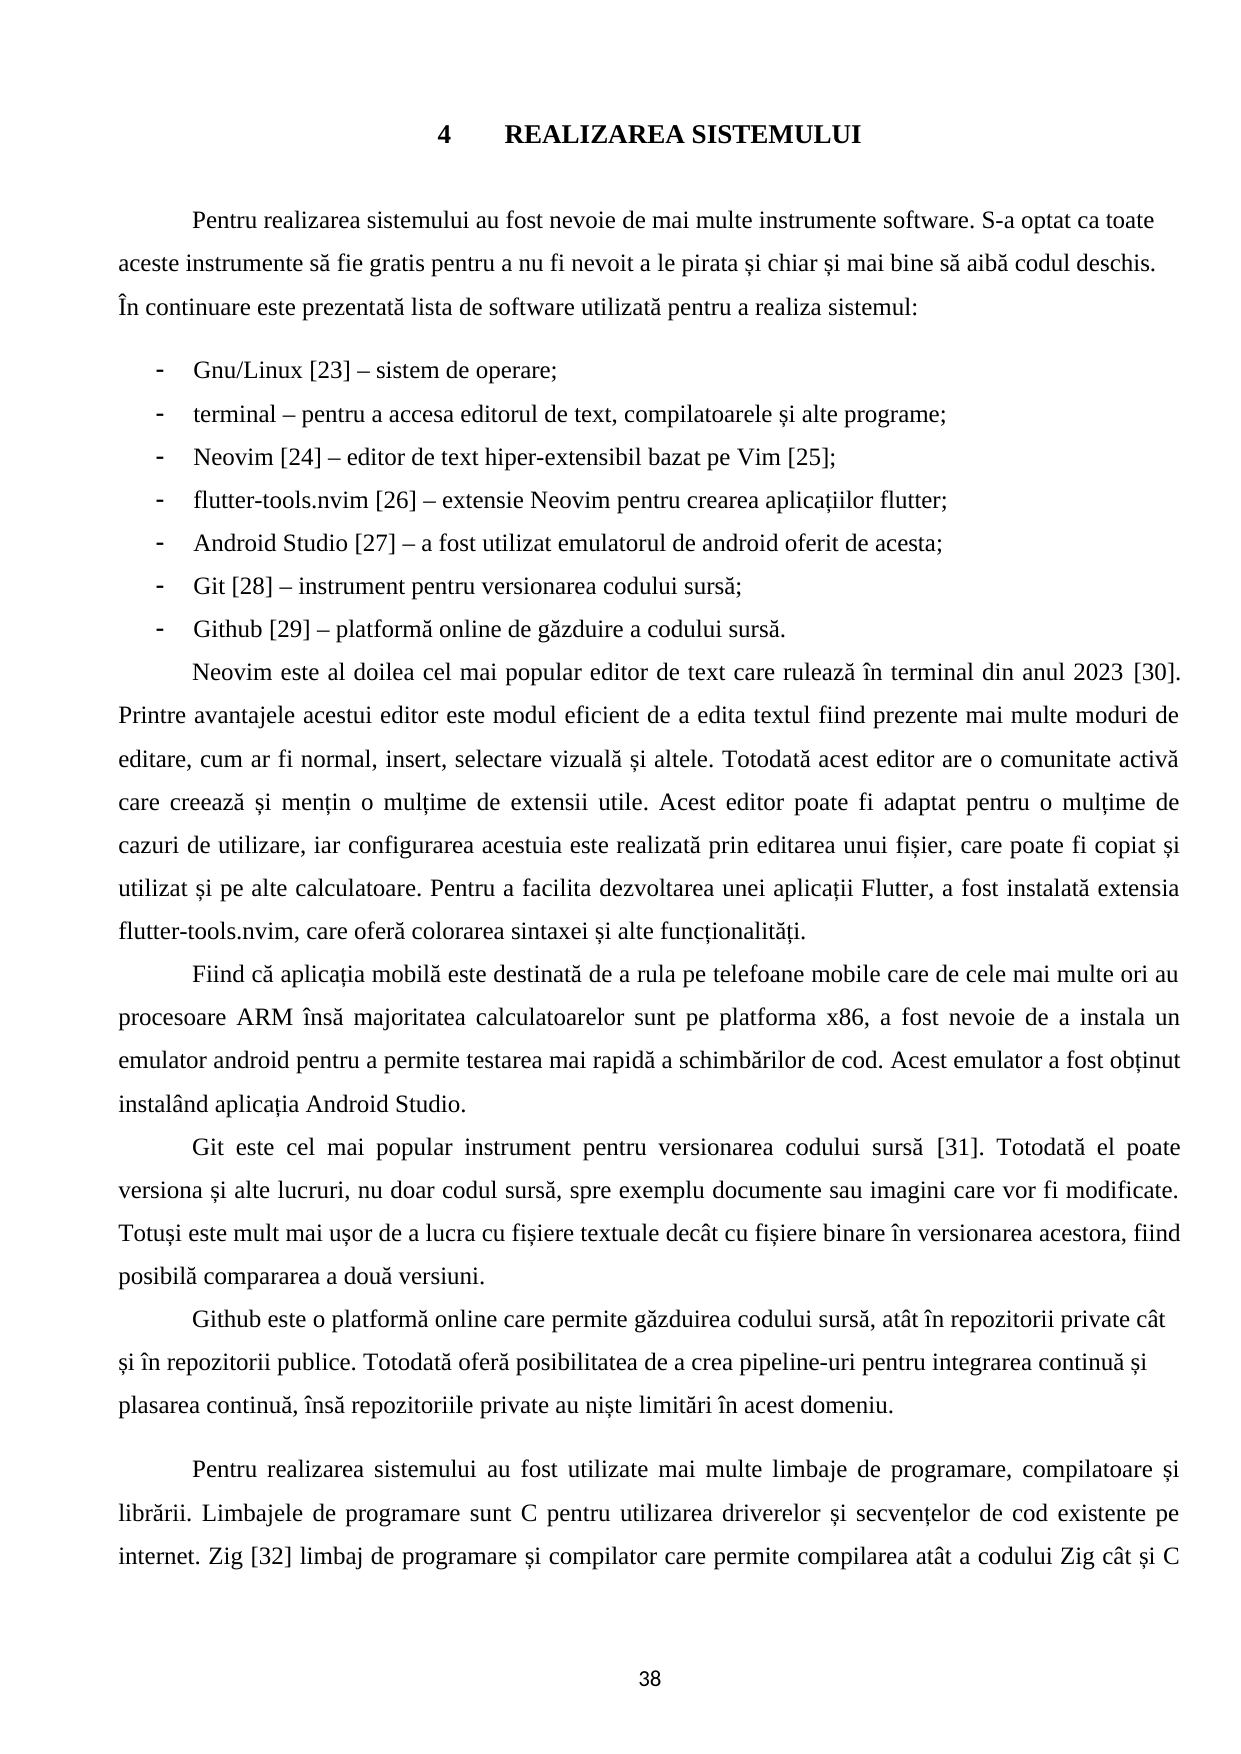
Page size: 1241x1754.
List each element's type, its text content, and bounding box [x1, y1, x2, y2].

subtitle REALIZAREA SISTEMULUI [118, 118, 1181, 149]
text Github este o platformă online care permite găzduirea codului sursă, atât în repozitorii private cât și în repozitorii publice. Totodată oferă posibilitatea de a crea pipeline-uri pentru integrarea continuă și plasarea continuă, însă repozitoriile private au niște limitări în acest domeniu. [118, 1304, 1181, 1419]
list Git [28] – instrument pentru versionarea codului sursă; [156, 571, 1181, 600]
text Neovim este al doilea cel mai popular editor de text care rulează în terminal din anul 2023 [30]. Printre avantajele acestui editor este modul eficient de a edita textul fiind prezente mai multe moduri de editare, cum ar fi normal, insert, selectare vizuală și altele. Totodată acest editor are o comunitate activă care creează și mențin o mulțime de extensii utile. Acest editor poate fi adaptat pentru o mulțime de cazuri de utilizare, iar configurarea acestuia este realizată prin editarea unui fișier, care poate fi copiat și utilizat și pe alte calculatoare. Pentru a facilita dezvoltarea unei aplicații Flutter, a fost instalată extensia flutter-tools.nvim, care oferă colorarea sintaxei și alte funcționalități. [118, 657, 1181, 945]
text Fiind că aplicația mobilă este destinată de a rula pe telefoane mobile care de cele mai multe ori au procesoare ARM însă majoritatea calculatoarelor sunt pe platforma x86, a fost nevoie de a instala un emulator android pentru a permite testarea mai rapidă a schimbărilor de cod. Acest emulator a fost obținut instalând aplicația Android Studio. [118, 959, 1181, 1117]
text Pentru realizarea sistemului au fost utilizate mai multe limbaje de programare, compilatoare și librării. Limbajele de programare sunt C pentru utilizarea driverelor și secvențelor de cod existente pe internet. Zig [32] limbaj de programare și compilator care permite compilarea atât a codului Zig cât și C [118, 1454, 1181, 1569]
list Gnu/Linux [23] – sistem de operare; [156, 356, 1181, 384]
list Android Studio [27] – a fost utilizat emulatorul de android oferit de acesta; [156, 528, 1181, 557]
list Neovim [24] – editor de text hiper-extensibil bazat pe Vim [25]; [156, 442, 1181, 471]
list flutter-tools.nvim [26] – extensie Neovim pentru crearea aplicațiilor flutter; [156, 485, 1181, 514]
list Github [29] – platformă online de găzduire a codului sursă. [156, 614, 1181, 643]
text Git este cel mai popular instrument pentru versionarea codului sursă [31]. Totodată el poate versiona și alte lucruri, nu doar codul sursă, spre exemplu documente sau imagini care vor fi modificate. Totuși este mult mai ușor de a lucra cu fișiere textuale decât cu fișiere binare în versionarea acestora, fiind posibilă compararea a două versiuni. [118, 1132, 1181, 1290]
list terminal – pentru a accesa editorul de text, compilatoarele și alte programe; [156, 399, 1181, 427]
text Pentru realizarea sistemului au fost nevoie de mai multe instrumente software. S-a optat ca toate aceste instrumente să fie gratis pentru a nu fi nevoit a le pirata și chiar și mai bine să aibă codul deschis. În continuare este prezentată lista de software utilizată pentru a realiza sistemul: [118, 205, 1181, 320]
